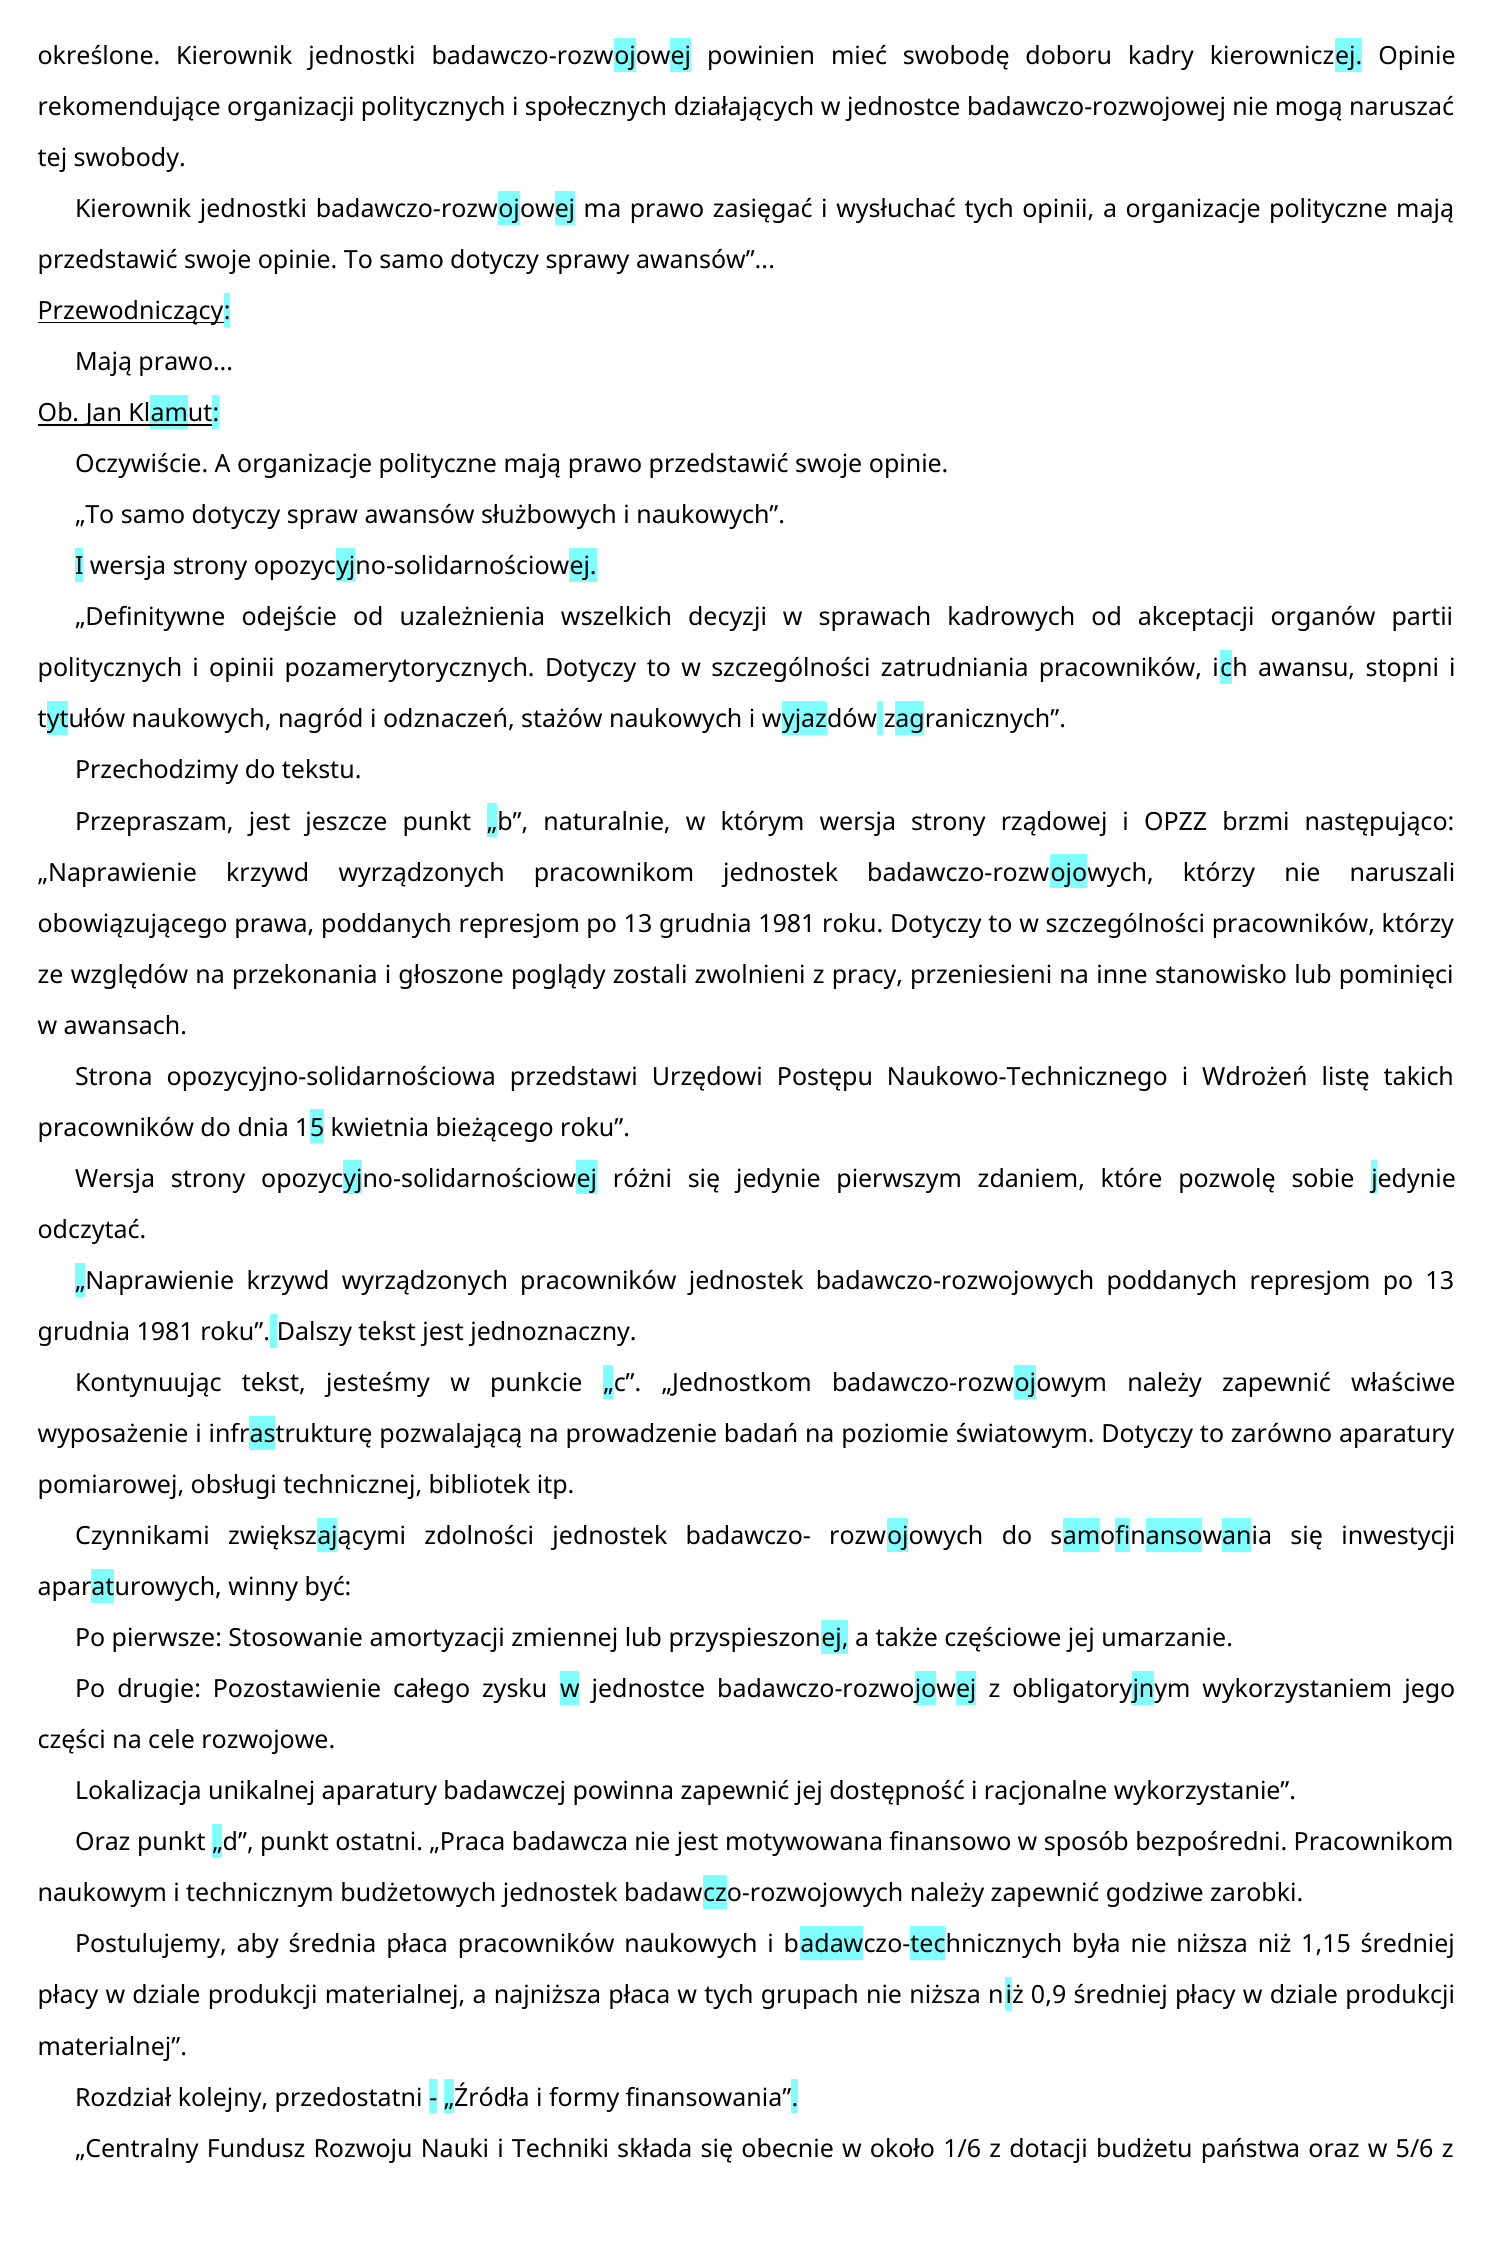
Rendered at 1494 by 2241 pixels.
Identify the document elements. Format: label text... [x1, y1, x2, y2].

text Oraz punkt „d”, punkt ostatni. „Praca badawcza nie jest motywowana finansowo w sposób bezpośredni. Pracownikom naukowym i technicznym budżetowych jednostek badawczo-rozwojowych należy zapewnić godziwe zarobki. [37, 1824, 1456, 1909]
text Postulujemy, aby średnia płaca pracowników naukowych i badawczo-technicznych była nie niższa niż 1,15 średniej płacy w dziale produkcji materialnej, a najniższa płaca w tych grupach nie niższa niż 0,9 średniej płacy w dziale produkcji materialnej”. [37, 1926, 1456, 2062]
text Przewodniczący: [37, 293, 1456, 327]
text Po drugie: Pozostawienie całego zysku w jednostce badawczo-rozwojowej z obligatoryjnym wykorzystaniem jego części na cele rozwojowe. [37, 1671, 1456, 1756]
text Kontynuując tekst, jesteśmy w punkcie „c”. „Jednostkom badawczo-rozwojowym należy zapewnić właściwe wyposażenie i infrastrukturę pozwalającą na prowadzenie badań na poziomie światowym. Dotyczy to zarówno aparatury pomiarowej, obsługi technicznej, bibliotek itp. [37, 1364, 1456, 1501]
text Lokalizacja unikalnej aparatury badawczej powinna zapewnić jej dostępność i racjonalne wykorzystanie”. [37, 1773, 1456, 1807]
text Kierownik jednostki badawczo-rozwojowej ma prawo zasięgać i wysłuchać tych opinii, a organizacje polityczne mają przedstawić swoje opinie. To samo dotyczy sprawy awansów”... [37, 191, 1456, 276]
text „Definitywne odejście od uzależnienia wszelkich decyzji w sprawach kadrowych od akceptacji organów partii politycznych i opinii pozamerytorycznych. Dotyczy to w szczególności zatrudniania pracowników, ich awansu, stopni i tytułów naukowych, nagród i odznaczeń, stażów naukowych i wyjazdów zagranicznych”. [37, 599, 1456, 735]
text I wersja strony opozycyjno-solidarnościowej. [37, 548, 1456, 582]
text Po pierwsze: Stosowanie amortyzacji zmiennej lub przyspieszonej, a także częściowe jej umarzanie. [37, 1620, 1456, 1654]
text „Centralny Fundusz Rozwoju Nauki i Techniki składa się obecnie w około 1/6 z dotacji budżetu państwa oraz w 5/6 z [37, 2130, 1456, 2164]
text Przepraszam, jest jeszcze punkt „b”, naturalnie, w którym wersja strony rządowej i OPZZ brzmi następująco: „Naprawienie krzywd wyrządzonych pracownikom jednostek badawczo-rozwojowych, którzy nie naruszali obowiązującego prawa, poddanych represjom po 13 grudnia 1981 roku. Dotyczy to w szczególności pracowników, którzy ze względów na przekonania i głoszone poglądy zostali zwolnieni z pracy, przeniesieni na inne stanowisko lub pominięci w awansach. [37, 803, 1456, 1041]
text Mają prawo... [37, 344, 1456, 378]
text Rozdział kolejny, przedostatni - „Źródła i formy finansowania”. [37, 2079, 1456, 2113]
text Przechodzimy do tekstu. [37, 752, 1456, 786]
text Czynnikami zwiększającymi zdolności jednostek badawczo- rozwojowych do samofinansowania się inwestycji aparaturowych, winny być: [37, 1518, 1456, 1603]
text Wersja strony opozycyjno-solidarnościowej różni się jedynie pierwszym zdaniem, które pozwolę sobie jedynie odczytać. [37, 1160, 1456, 1246]
text Oczywiście. A organizacje polityczne mają prawo przedstawić swoje opinie. [37, 446, 1456, 480]
text określone. Kierownik jednostki badawczo-rozwojowej powinien mieć swobodę doboru kadry kierowniczej. Opinie rekomendujące organizacji politycznych i społecznych działających w jednostce badawczo-rozwojowej nie mogą naruszać tej swobody. [37, 37, 1456, 174]
text „Naprawienie krzywd wyrządzonych pracowników jednostek badawczo-rozwojowych poddanych represjom po 13 grudnia 1981 roku”. Dalszy tekst jest jednoznaczny. [37, 1262, 1456, 1348]
text Ob. Jan Klamut: [37, 395, 1456, 429]
text Strona opozycyjno-solidarnościowa przedstawi Urzędowi Postępu Naukowo-Technicznego i Wdrożeń listę takich pracowników do dnia 15 kwietnia bieżącego roku”. [37, 1058, 1456, 1143]
text „To samo dotyczy spraw awansów służbowych i naukowych”. [37, 497, 1456, 531]
